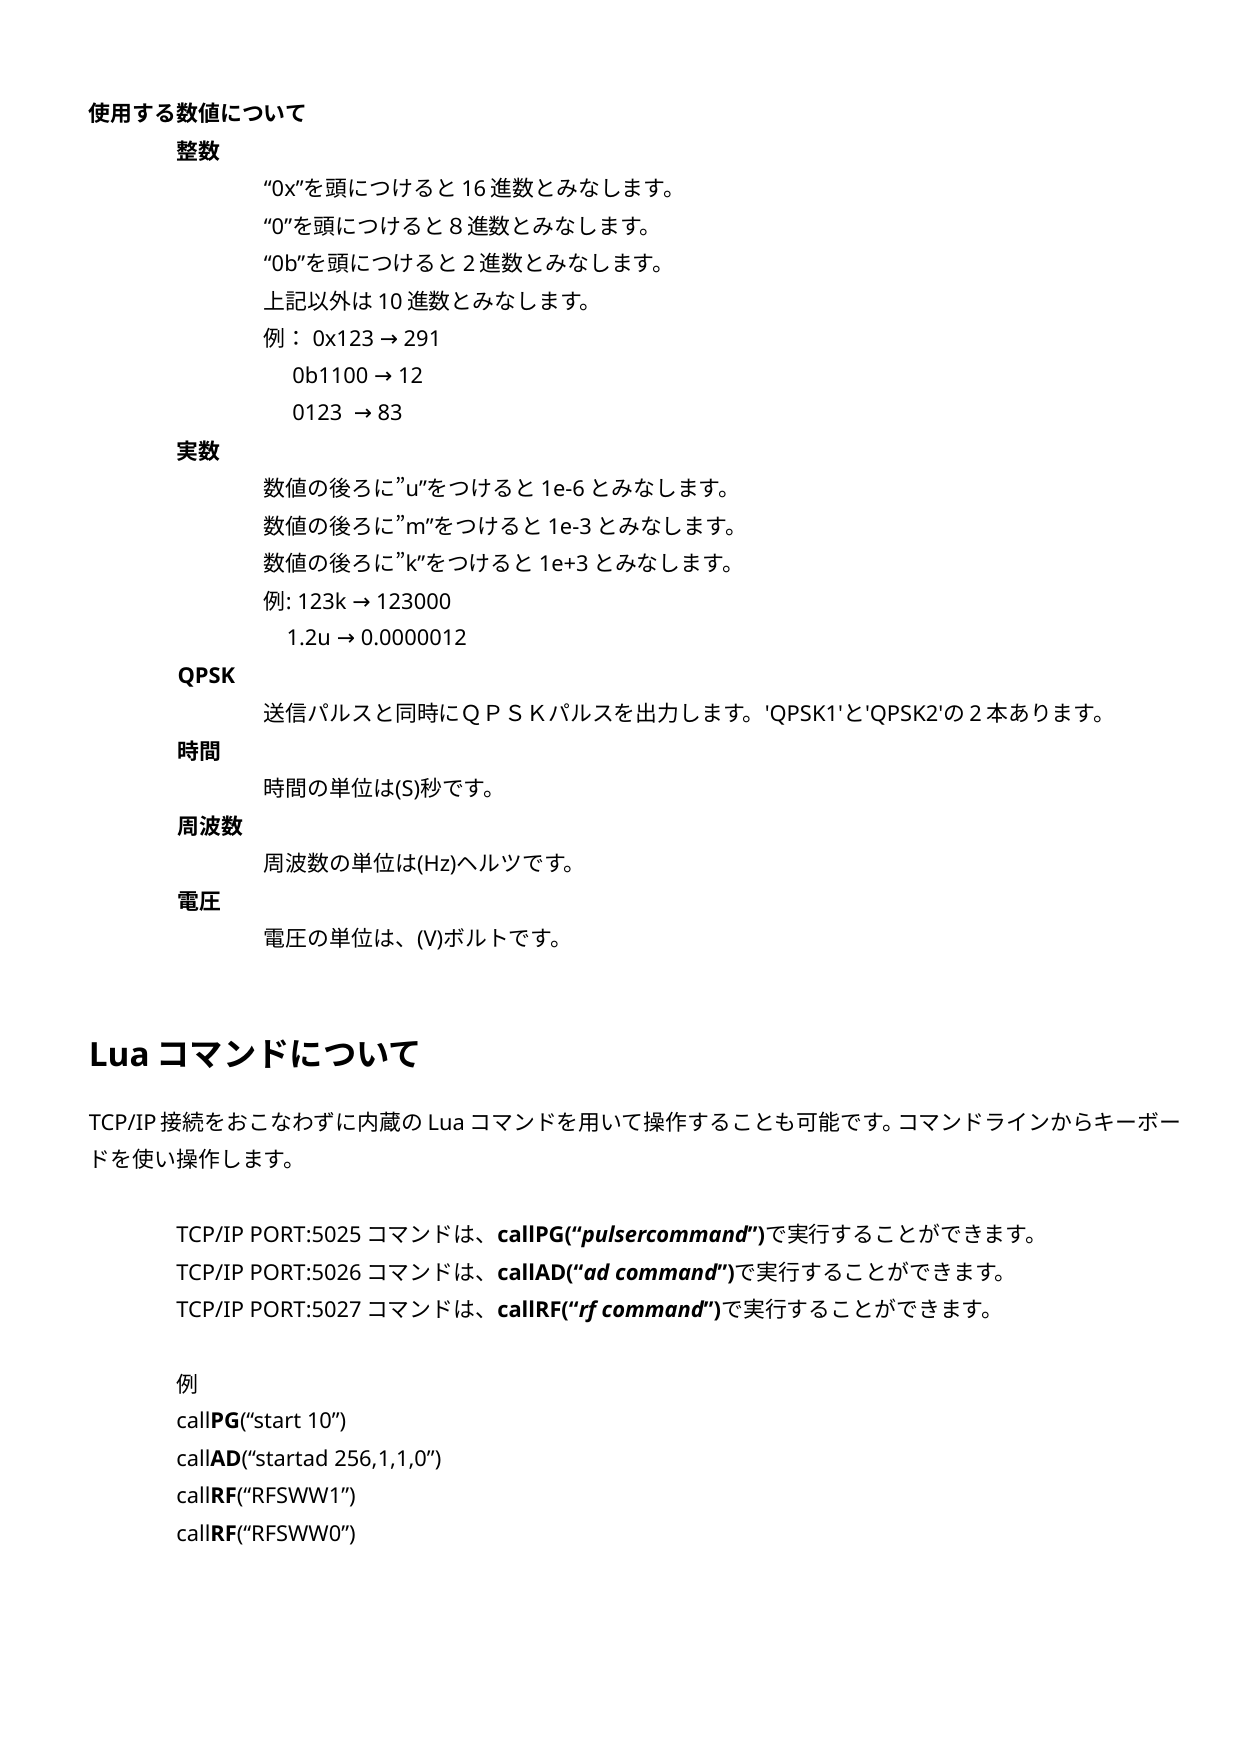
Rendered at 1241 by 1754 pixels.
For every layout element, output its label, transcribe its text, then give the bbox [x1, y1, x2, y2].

text TCP/IP PORT:5026コマンドは、callAD(“ad command”)で実行することができます。 [89, 1252, 1181, 1289]
text 時間の単位は(S)秒です。 [89, 768, 1181, 806]
text 0b1100 → 12 [89, 356, 1181, 393]
text TCP/IP接続をおこなわずに内蔵のLuaコマンドを用いて操作することも可能です。コマンドラインからキーボードを使い操作します。 [89, 1102, 1181, 1177]
text 数値の後ろに”u”をつけると1e-6とみなします。 [89, 468, 1181, 506]
text 周波数の単位は(Hz)ヘルツです。 [89, 843, 1181, 881]
text “0x”を頭につけると16進数とみなします。 [89, 168, 1181, 206]
text 周波数 [89, 806, 1181, 843]
text 整数 [89, 131, 1181, 168]
text 電圧 [89, 881, 1181, 918]
text “0”を頭につけると８進数とみなします。 [89, 206, 1181, 243]
text TCP/IP PORT:5025コマンドは、callPG(“pulsercommand”)で実行することができます。 [89, 1214, 1181, 1252]
text 送信パルスと同時にＱＰＳＫパルスを出力します。'QPSK1'と'QPSK2'の2本あります。 [89, 693, 1181, 731]
text 1.2u → 0.0000012 [89, 618, 1181, 656]
text 数値の後ろに”k”をつけると1e+3とみなします。 [89, 543, 1181, 581]
text callRF(“RFSWW0”) [89, 1514, 1181, 1552]
text 例 [89, 1364, 1181, 1402]
text QPSK [89, 656, 1181, 693]
text callRF(“RFSWW1”) [89, 1477, 1181, 1514]
subtitle Luaコマンドについて [89, 1014, 1181, 1089]
text 数値の後ろに”m”をつけると1e-3とみなします。 [89, 506, 1181, 543]
text TCP/IP PORT:5027コマンドは、callRF(“rf command”)で実行することができます。 [89, 1289, 1181, 1327]
text 例: 123k → 123000 [89, 581, 1181, 618]
text 使用する数値について [89, 93, 1181, 131]
text 実数 [89, 431, 1181, 468]
text callAD(“startad 256,1,1,0”) [89, 1439, 1181, 1477]
text 上記以外は10進数とみなします。 [89, 281, 1181, 318]
text “0b”を頭につけると2進数とみなします。 [89, 243, 1181, 281]
text 0123 → 83 [89, 393, 1181, 431]
text 時間 [89, 731, 1181, 768]
text 例： 0x123 → 291 [89, 318, 1181, 356]
text callPG(“start 10”) [89, 1402, 1181, 1439]
text 電圧の単位は、(V)ボルトです。 [89, 918, 1181, 956]
